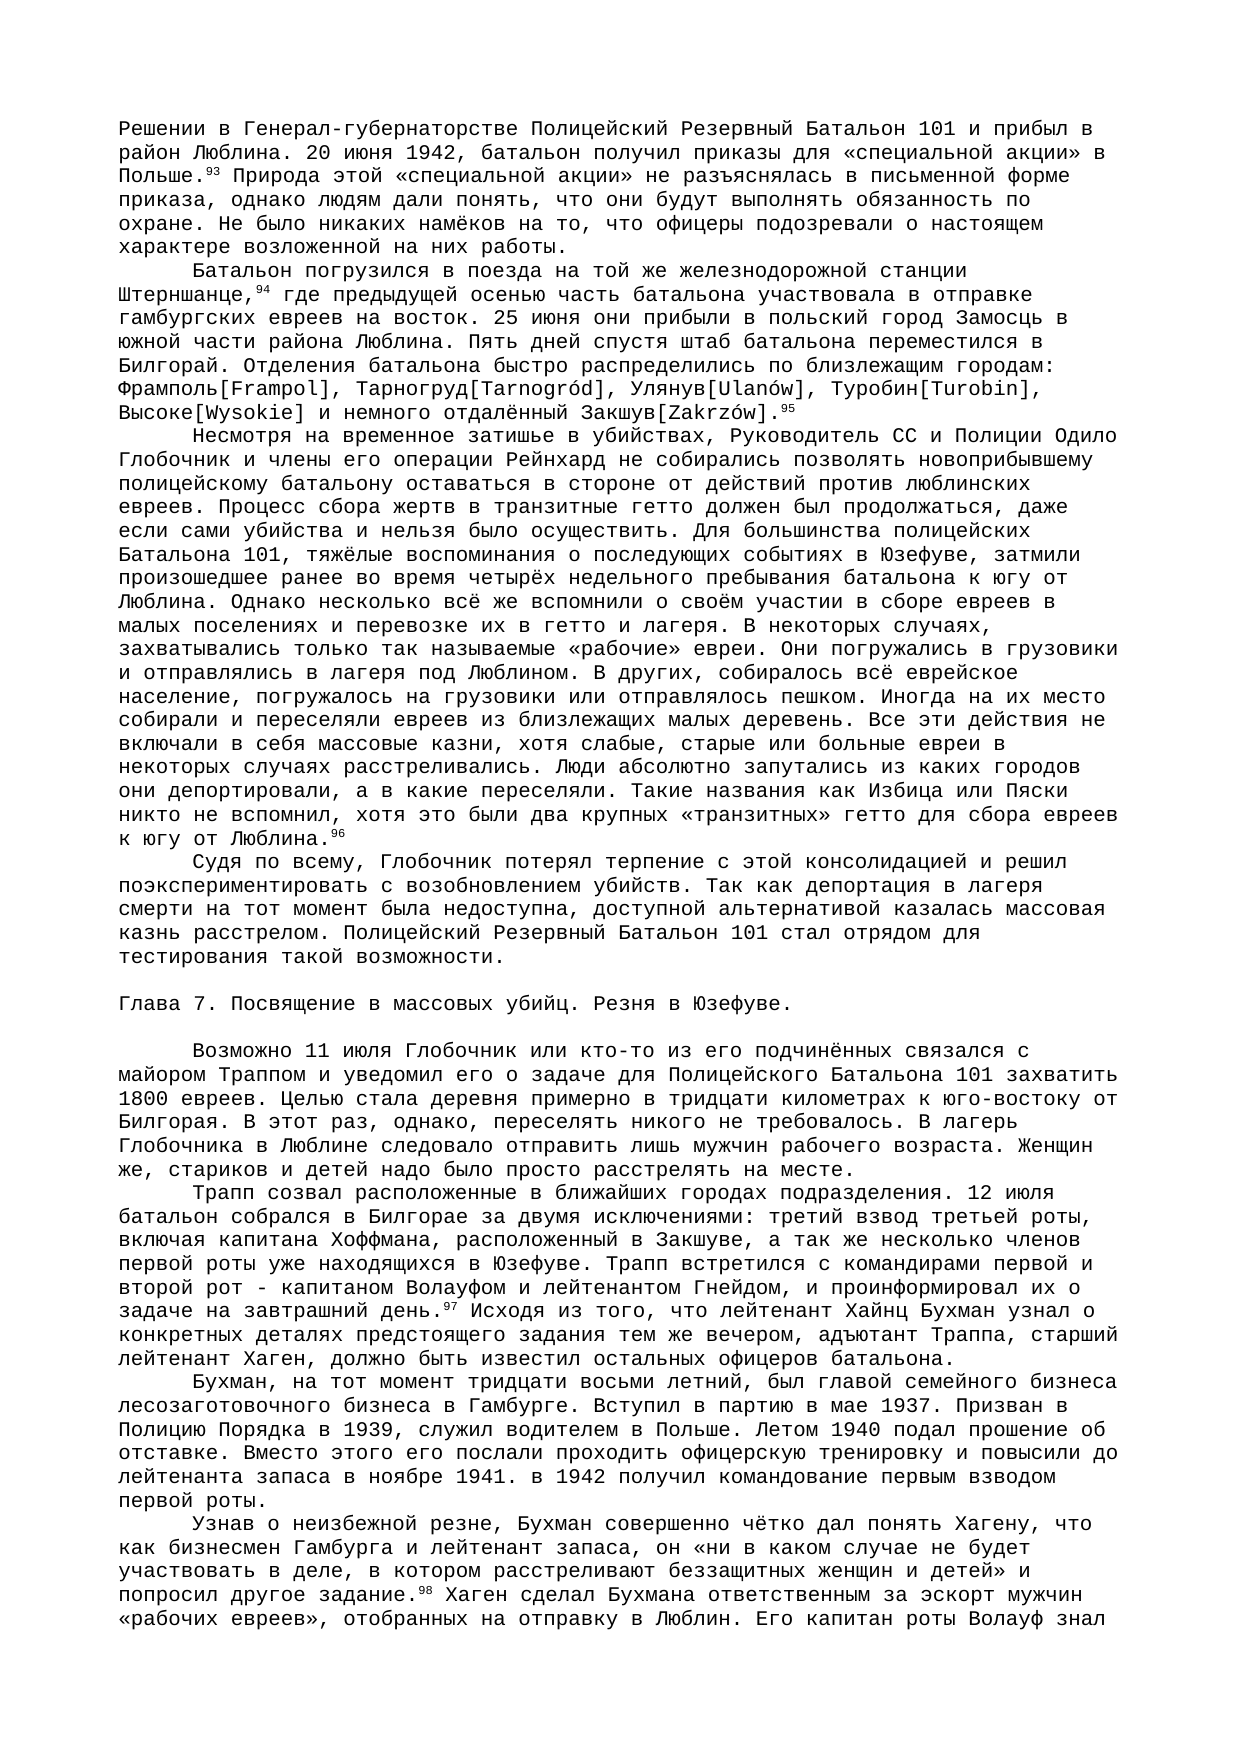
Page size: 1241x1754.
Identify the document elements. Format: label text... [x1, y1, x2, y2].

text Узнав о неизбежной резне, Бухман совершенно чётко дал понять Хагену, что как бизнесмен Гамбурга и лейтенант запаса, он «ни в каком случае не будет участвовать в деле, в котором расстреливают беззащитных женщин и детей» и попросил другое задание. Хаген сделал Бухмана ответственным за эскорт мужчин «рабочих евреев», отобранных на отправку в Люблин. Его капитан роты Волауф знал [118, 1513, 1122, 1631]
text Несмотря на временное затишье в убийствах, Руководитель СС и Полиции Одило Глобочник и члены его операции Рейнхард не собирались позволять новоприбывшему полицейскому батальону оставаться в стороне от действий против люблинских евреев. Процесс сбора жертв в транзитные гетто должен был продолжаться, даже если сами убийства и нельзя было осуществить. Для большинства полицейских Батальона 101, тяжёлые воспоминания о последующих событиях в Юзефуве, затмили произошедшее ранее во время четырёх недельного пребывания батальона к югу от Люблина. Однако несколько всё же вспомнили о своём участии в сборе евреев в малых поселениях и перевозке их в гетто и лагеря. В некоторых случаях, захватывались только так называемые «рабочие» евреи. Они погружались в грузовики и отправлялись в лагеря под Люблином. В других, собиралось всё еврейское население, погружалось на грузовики или отправлялось пешком. Иногда на их место собирали и переселяли евреев из близлежащих малых деревень. Все эти действия не включали в себя массовые казни, хотя слабые, старые или больные евреи в некоторых случаях расстреливались. Люди абсолютно запутались из каких городов они депортировали, а в какие переселяли. Такие названия как Избица или Пяски никто не вспомнил, хотя это были два крупных «транзитных» гетто для сбора евреев к югу от Люблина. [118, 426, 1122, 851]
text Возможно 11 июля Глобочник или кто-то из его подчинённых связался с майором Траппом и уведомил его о задаче для Полицейского Батальона 101 захватить 1800 евреев. Целью стала деревня примерно в тридцати километрах к юго-востоку от Билгорая. В этот раз, однако, переселять никого не требовалось. В лагерь Глобочника в Люблине следовало отправить лишь мужчин рабочего возраста. Женщин же, стариков и детей надо было просто расстрелять на месте. [118, 1040, 1122, 1182]
text Бухман, на тот момент тридцати восьми летний, был главой семейного бизнеса лесозаготовочного бизнеса в Гамбурге. Вступил в партию в мае 1937. Призван в Полицию Порядка в 1939, служил водителем в Польше. Летом 1940 подал прошение об отставке. Вместо этого его послали проходить офицерскую тренировку и повысили до лейтенанта запаса в ноябре 1941. в 1942 получил командование первым взводом первой роты. [118, 1371, 1122, 1513]
text Трапп созвал расположенные в ближайших городах подразделения. 12 июля батальон собрался в Билгорае за двумя исключениями: третий взвод третьей роты, включая капитана Хоффмана, расположенный в Закшуве, а так же несколько членов первой роты уже находящихся в Юзефуве. Трапп встретился с командирами первой и второй рот - капитаном Волауфом и лейтенантом Гнейдом, и проинформировал их о задаче на завтрашний день. Исходя из того, что лейтенант Хайнц Бухман узнал о конкретных деталях предстоящего задания тем же вечером, адъютант Траппа, старший лейтенант Хаген, должно быть известил остальных офицеров батальона. [118, 1182, 1122, 1371]
text Судя по всему, Глобочник потерял терпение с этой консолидацией и решил поэкспериментировать с возобновлением убийств. Так как депортация в лагеря смерти на тот момент была недоступна, доступной альтернативой казалась массовая казнь расстрелом. Полицейский Резервный Батальон 101 стал отрядом для тестирования такой возможности. [118, 851, 1122, 969]
text Глава 7. Посвящение в массовых убийц. Резня в Юзефуве. [118, 993, 1122, 1017]
text Решении в Генерал-губернаторстве Полицейский Резервный Батальон 101 и прибыл в район Люблина. 20 июня 1942, батальон получил приказы для «специальной акции» в Польше. Природа этой «специальной акции» не разъяснялась в письменной форме приказа, однако людям дали понять, что они будут выполнять обязанность по охране. Не было никаких намёков на то, что офицеры подозревали о настоящем характере возложенной на них работы. [118, 118, 1122, 260]
text Батальон погрузился в поезда на той же железнодорожной станции Штерншанце, где предыдущей осенью часть батальона участвовала в отправке гамбургских евреев на восток. 25 июня они прибыли в польский город Замосць в южной части района Люблина. Пять дней спустя штаб батальона переместился в Билгорай. Отделения батальона быстро распределились по близлежащим городам: Фрамполь[Frampol], Тарногруд[Tarnogród], Улянув[Ulanów], Туробин[Turobin], Высоке[Wysokie] и немного отдалённый Закшув[Zakrzów]. [118, 260, 1122, 426]
